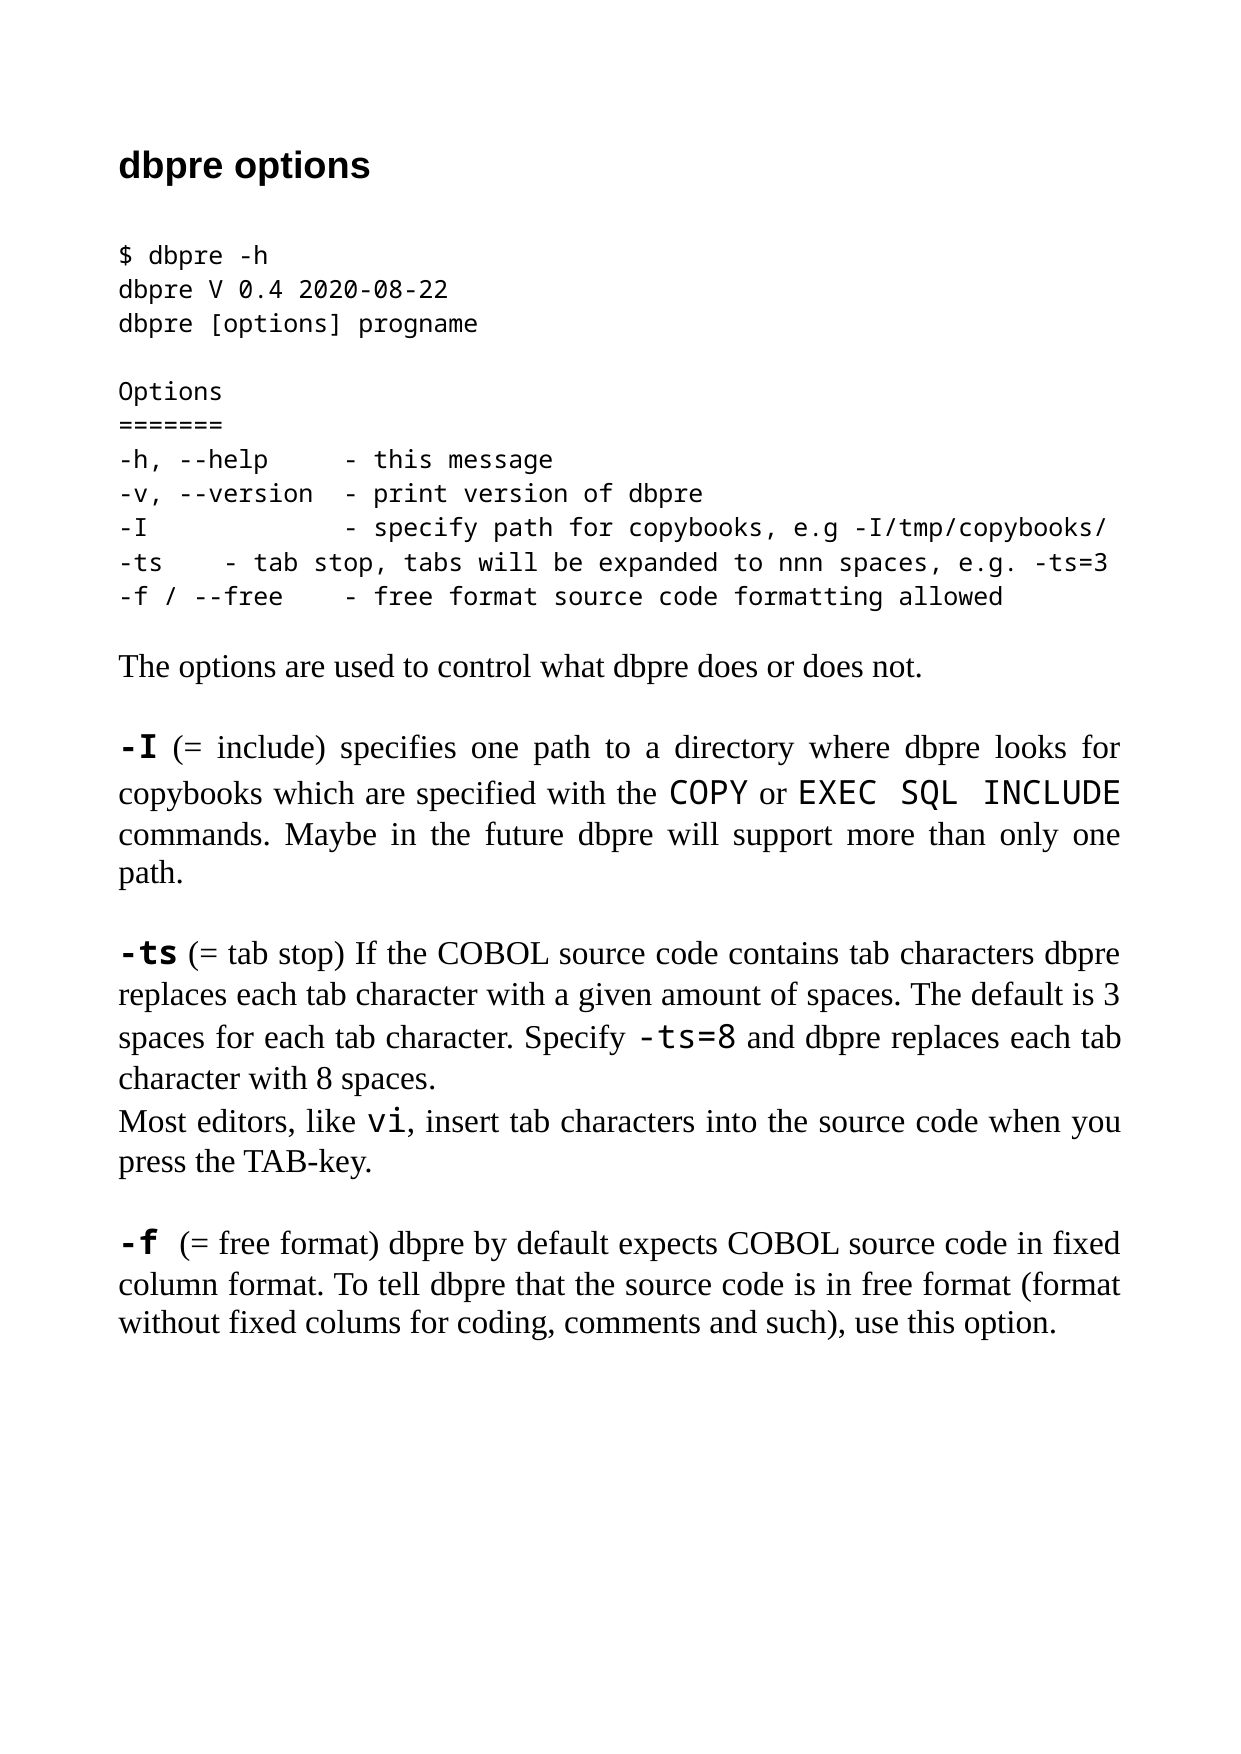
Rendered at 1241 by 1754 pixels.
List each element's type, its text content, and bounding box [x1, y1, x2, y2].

text Most editors, like vi, insert tab characters into the source code when you press the TAB-key. [118, 1096, 1122, 1180]
text Options [118, 374, 1122, 408]
text -f (= free format) dbpre by default expects COBOL source code in fixed column format. To tell dbpre that the source code is in free format (format without fixed colums for coding, comments and such), use this option. [118, 1218, 1122, 1341]
text -v, --version - print version of dbpre [118, 476, 1122, 510]
text -h, --help - this message [118, 442, 1122, 476]
text -I (= include) specifies one path to a directory where dbpre looks for copybooks which are specified with the COPY or EXEC SQL INCLUDE commands. Maybe in the future dbpre will support more than only one path. [118, 723, 1122, 891]
subtitle dbpre options [118, 143, 1122, 187]
text ======= [118, 408, 1122, 442]
text -f / --free - free format source code formatting allowed [118, 578, 1122, 612]
text -I - specify path for copybooks, e.g -I/tmp/copybooks/ [118, 510, 1122, 544]
text dbpre V 0.4 2020-08-22 [118, 272, 1122, 306]
text -ts (= tab stop) If the COBOL source code contains tab characters dbpre replaces each tab character with a given amount of spaces. The default is 3 spaces for each tab character. Specify -ts=8 and dbpre replaces each tab character with 8 spaces. [118, 929, 1122, 1096]
text dbpre [options] progname [118, 306, 1122, 340]
text $ dbpre -h [118, 238, 1122, 272]
text The options are used to control what dbpre does or does not. [118, 646, 1122, 685]
text -ts - tab stop, tabs will be expanded to nnn spaces, e.g. -ts=3 [118, 544, 1122, 578]
